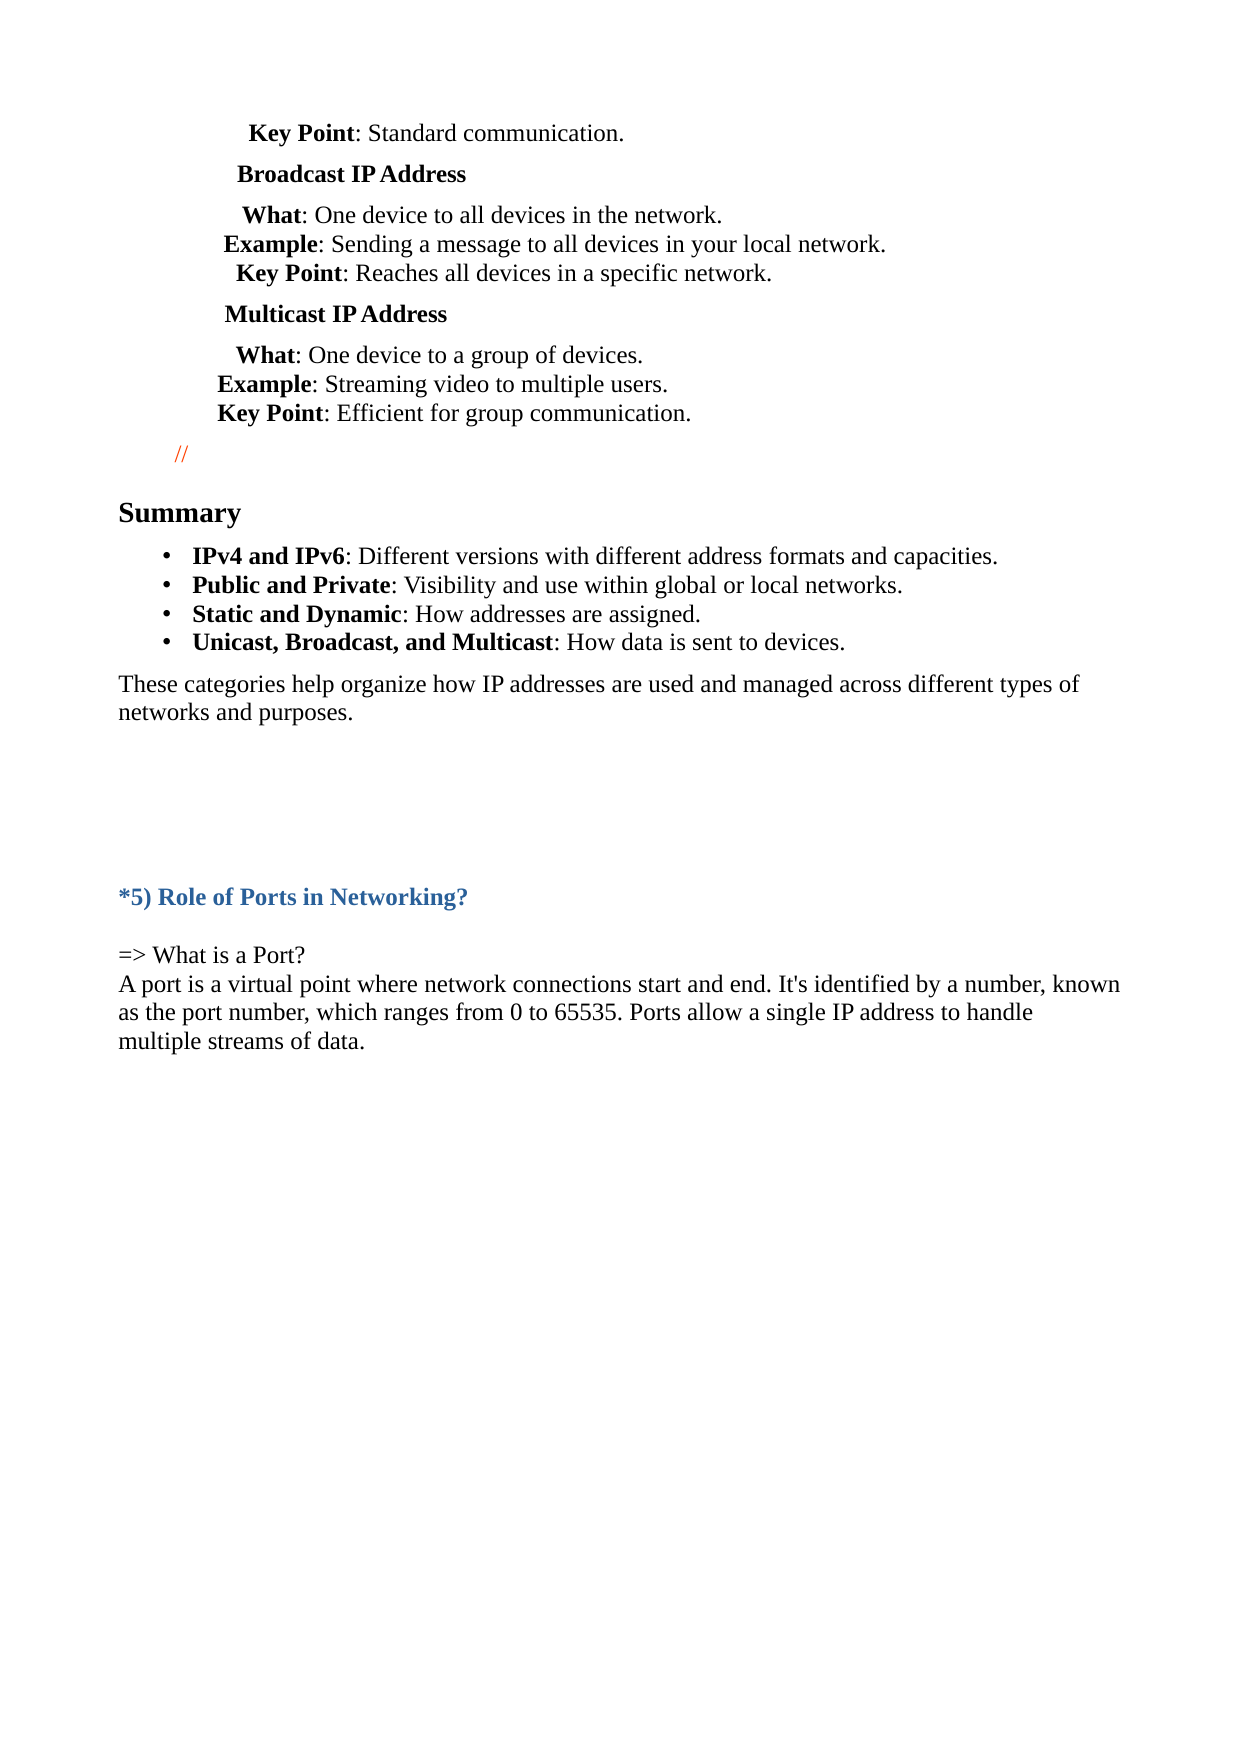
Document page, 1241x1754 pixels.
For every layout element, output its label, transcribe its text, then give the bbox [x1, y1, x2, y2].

list What: One device to all devices in the network. [162, 201, 1122, 229]
list Broadcast IP Address [164, 159, 1122, 188]
list Public and Private: Visibility and use within global or local networks. [162, 570, 1122, 599]
list Example: Streaming video to multiple users. [162, 369, 1122, 398]
text => What is a Port? [118, 940, 1122, 969]
text These categories help organize how IP addresses are used and managed across different types of networks and purposes. [118, 669, 1122, 726]
list Key Point: Standard communication. [162, 118, 1122, 147]
list Key Point: Reaches all devices in a specific network. [162, 258, 1122, 287]
subtitle Summary [118, 495, 1122, 529]
text // [118, 439, 1122, 468]
list Unicast, Broadcast, and Multicast: How data is sent to devices. [162, 627, 1122, 656]
list Key Point: Efficient for group communication. [162, 398, 1122, 427]
list Multicast IP Address [164, 299, 1122, 328]
text A port is a virtual point where network connections start and end. It's identified by a number, known as the port number, which ranges from 0 to 65535. Ports allow a single IP address to handle multiple streams of data. [118, 969, 1122, 1055]
list Static and Dynamic: How addresses are assigned. [162, 599, 1122, 627]
list Example: Sending a message to all devices in your local network. [162, 229, 1122, 258]
list What: One device to a group of devices. [162, 341, 1122, 369]
list IPv4 and IPv6: Different versions with different address formats and capacities. [162, 541, 1122, 570]
text *5) Role of Ports in Networking? [118, 882, 1122, 911]
